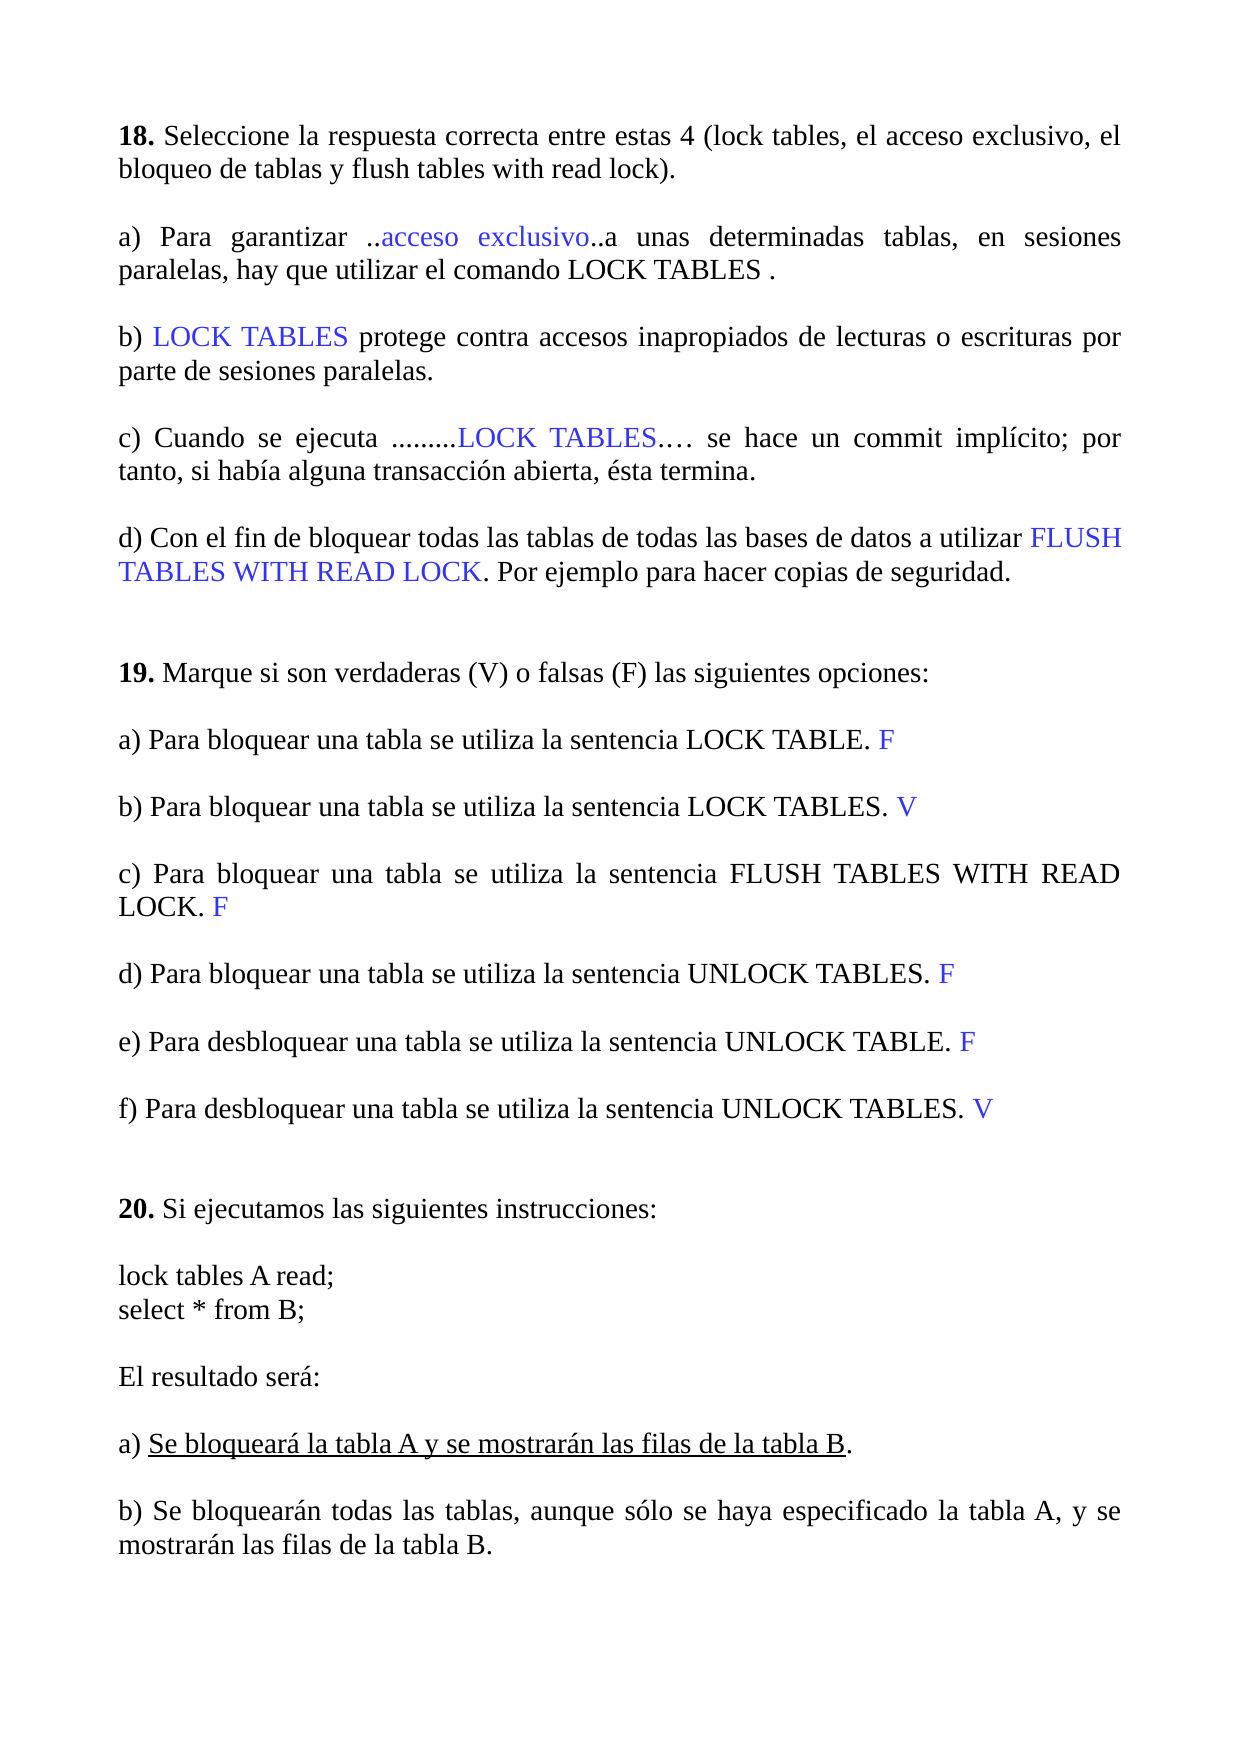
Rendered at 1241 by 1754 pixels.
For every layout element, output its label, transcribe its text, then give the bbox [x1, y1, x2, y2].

text 19. Marque si son verdaderas (V) o falsas (F) las siguientes opciones: [118, 655, 1122, 688]
text 18. Seleccione la respuesta correcta entre estas 4 (lock tables, el acceso exclusivo, el bloqueo de tablas y flush tables with read lock). [118, 118, 1122, 185]
text a) Para garantizar ..acceso exclusivo..a unas determinadas tablas, en sesiones paralelas, hay que utilizar el comando LOCK TABLES . [118, 219, 1122, 286]
text f) Para desbloquear una tabla se utiliza la sentencia UNLOCK TABLES. V [118, 1091, 1122, 1124]
text b) Para bloquear una tabla se utiliza la sentencia LOCK TABLES. V [118, 789, 1122, 822]
text d) Para bloquear una tabla se utiliza la sentencia UNLOCK TABLES. F [118, 957, 1122, 990]
text a) Para bloquear una tabla se utiliza la sentencia LOCK TABLE. F [118, 722, 1122, 755]
text b) Se bloquearán todas las tablas, aunque sólo se haya especificado la tabla A, y se mostrarán las filas de la tabla B. [118, 1493, 1122, 1560]
text c) Para bloquear una tabla se utiliza la sentencia FLUSH TABLES WITH READ LOCK. F [118, 856, 1122, 923]
text e) Para desbloquear una tabla se utiliza la sentencia UNLOCK TABLE. F [118, 1024, 1122, 1057]
text a) Se bloqueará la tabla A y se mostrarán las filas de la tabla B. [118, 1426, 1122, 1460]
text lock tables A read; [118, 1258, 1122, 1292]
text 20. Si ejecutamos las siguientes instrucciones: [118, 1191, 1122, 1225]
text El resultado será: [118, 1359, 1122, 1393]
text c) Cuando se ejecuta .........LOCK TABLES.… se hace un commit implícito; por tanto, si había alguna transacción abierta, ésta termina. [118, 420, 1122, 487]
text b) LOCK TABLES protege contra accesos inapropiados de lecturas o escrituras por parte de sesiones paralelas. [118, 319, 1122, 386]
text select * from B; [118, 1292, 1122, 1326]
text d) Con el fin de bloquear todas las tablas de todas las bases de datos a utilizar FLUSH TABLES WITH READ LOCK. Por ejemplo para hacer copias de seguridad. [118, 521, 1122, 588]
